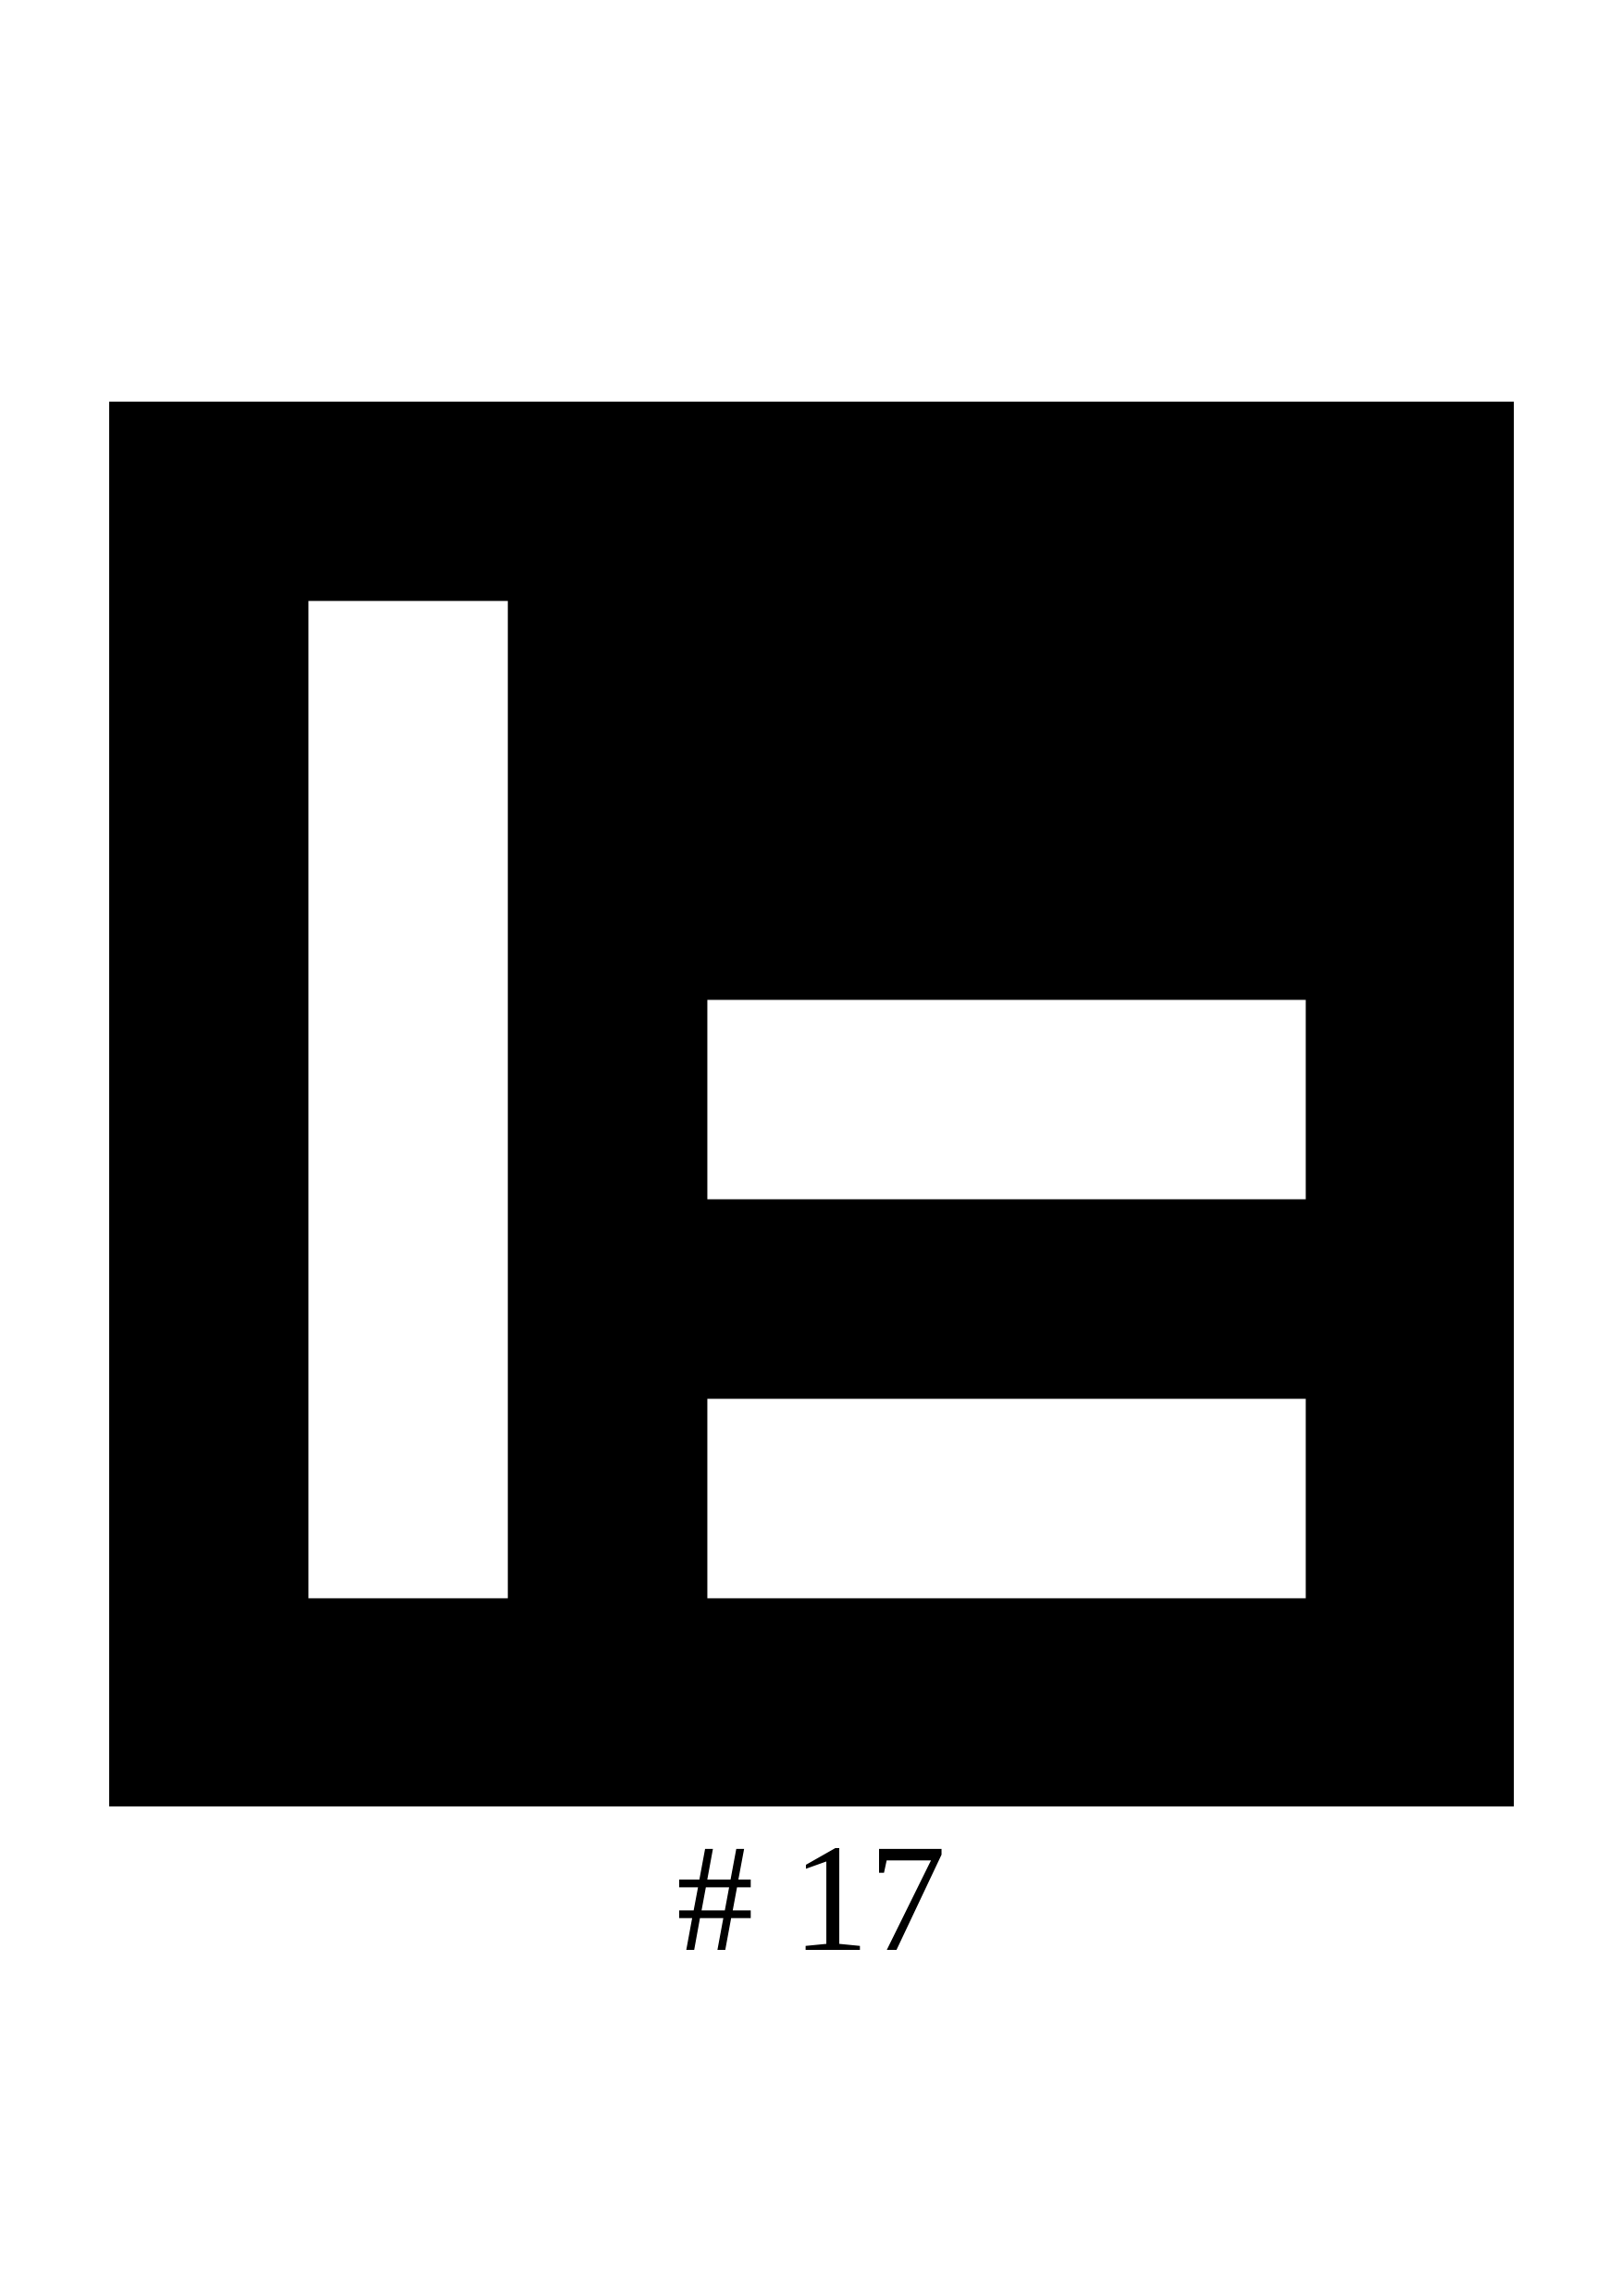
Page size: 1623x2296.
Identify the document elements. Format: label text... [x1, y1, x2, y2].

picture [109, 402, 1514, 1806]
text # 17 [109, 1806, 1514, 1984]
